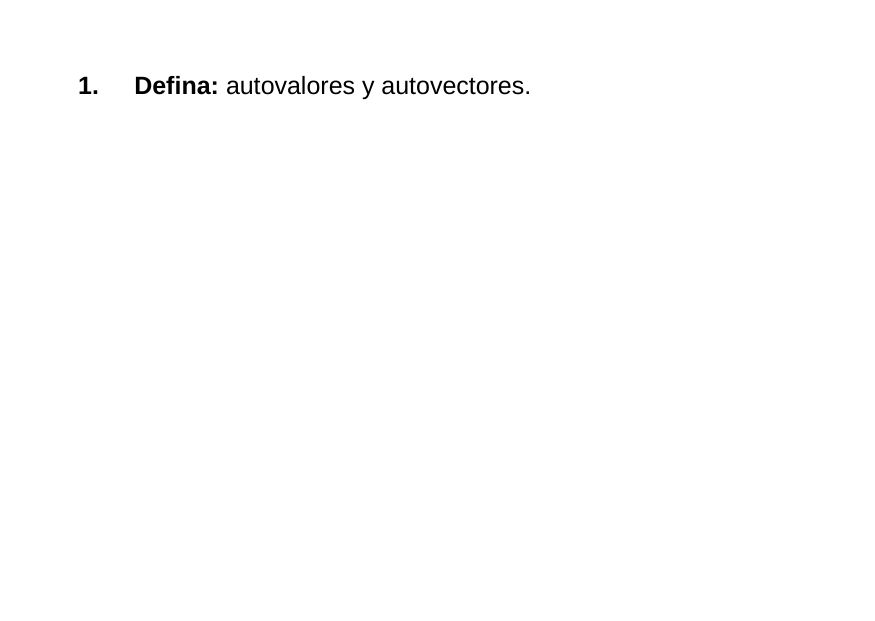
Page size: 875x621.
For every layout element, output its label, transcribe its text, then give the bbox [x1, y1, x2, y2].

list Defina: autovalores y autovectores. [78, 71, 815, 100]
